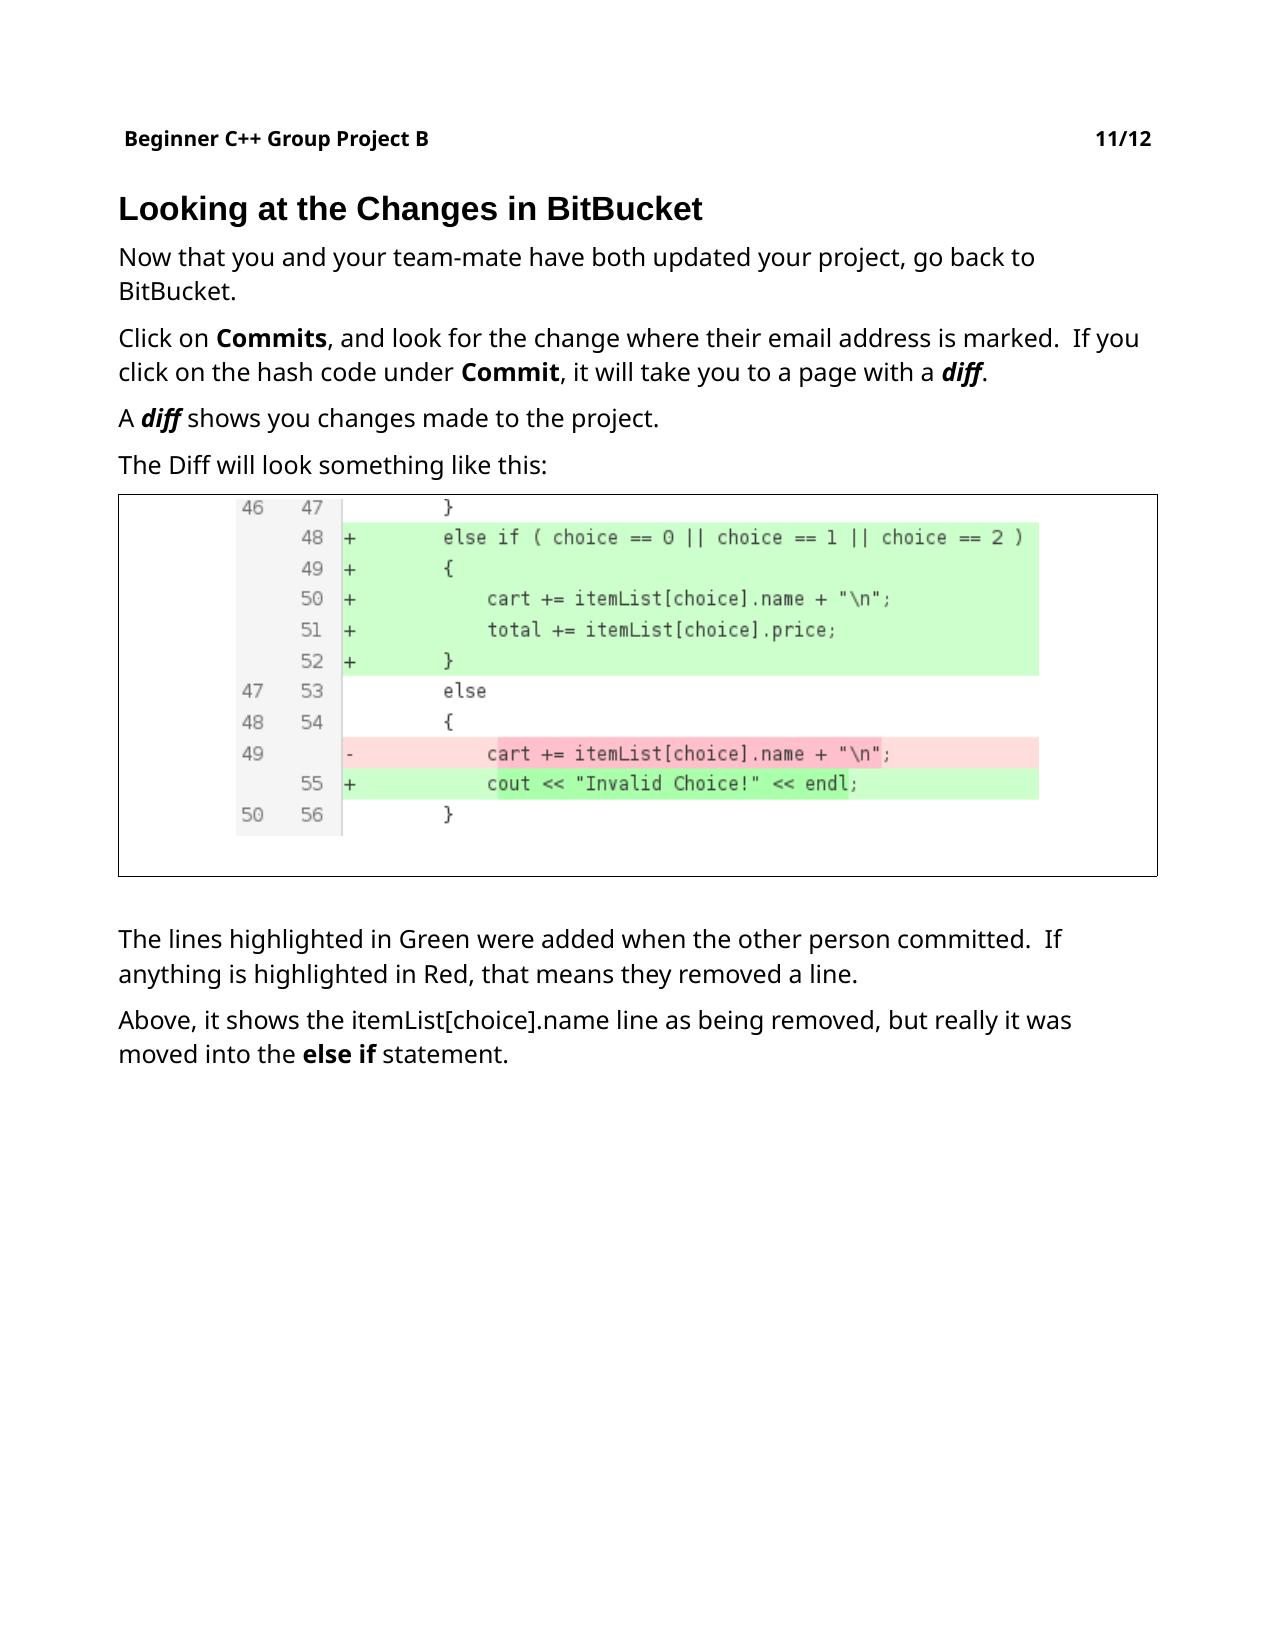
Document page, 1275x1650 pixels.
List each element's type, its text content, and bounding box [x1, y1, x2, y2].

text Now that you and your team-mate have both updated your project, go back to BitBucket. [118, 239, 1157, 308]
picture [236, 499, 1039, 836]
text The lines highlighted in Green were added when the other person committed. If anything is highlighted in Red, that means they removed a line. [118, 922, 1157, 990]
text Above, it shows the itemList[choice].name line as being removed, but really it was moved into the else if statement. [118, 1003, 1157, 1071]
table_header [119, 495, 1157, 876]
text A diff shows you changes made to the project. [118, 401, 1157, 435]
subtitle Looking at the Changes in BitBucket [118, 188, 1157, 227]
text The Diff will look something like this: [118, 447, 1157, 481]
text Click on Commits, and look for the change where their email address is marked. If you click on the hash code under Commit, it will take you to a page with a diff. [118, 320, 1157, 388]
